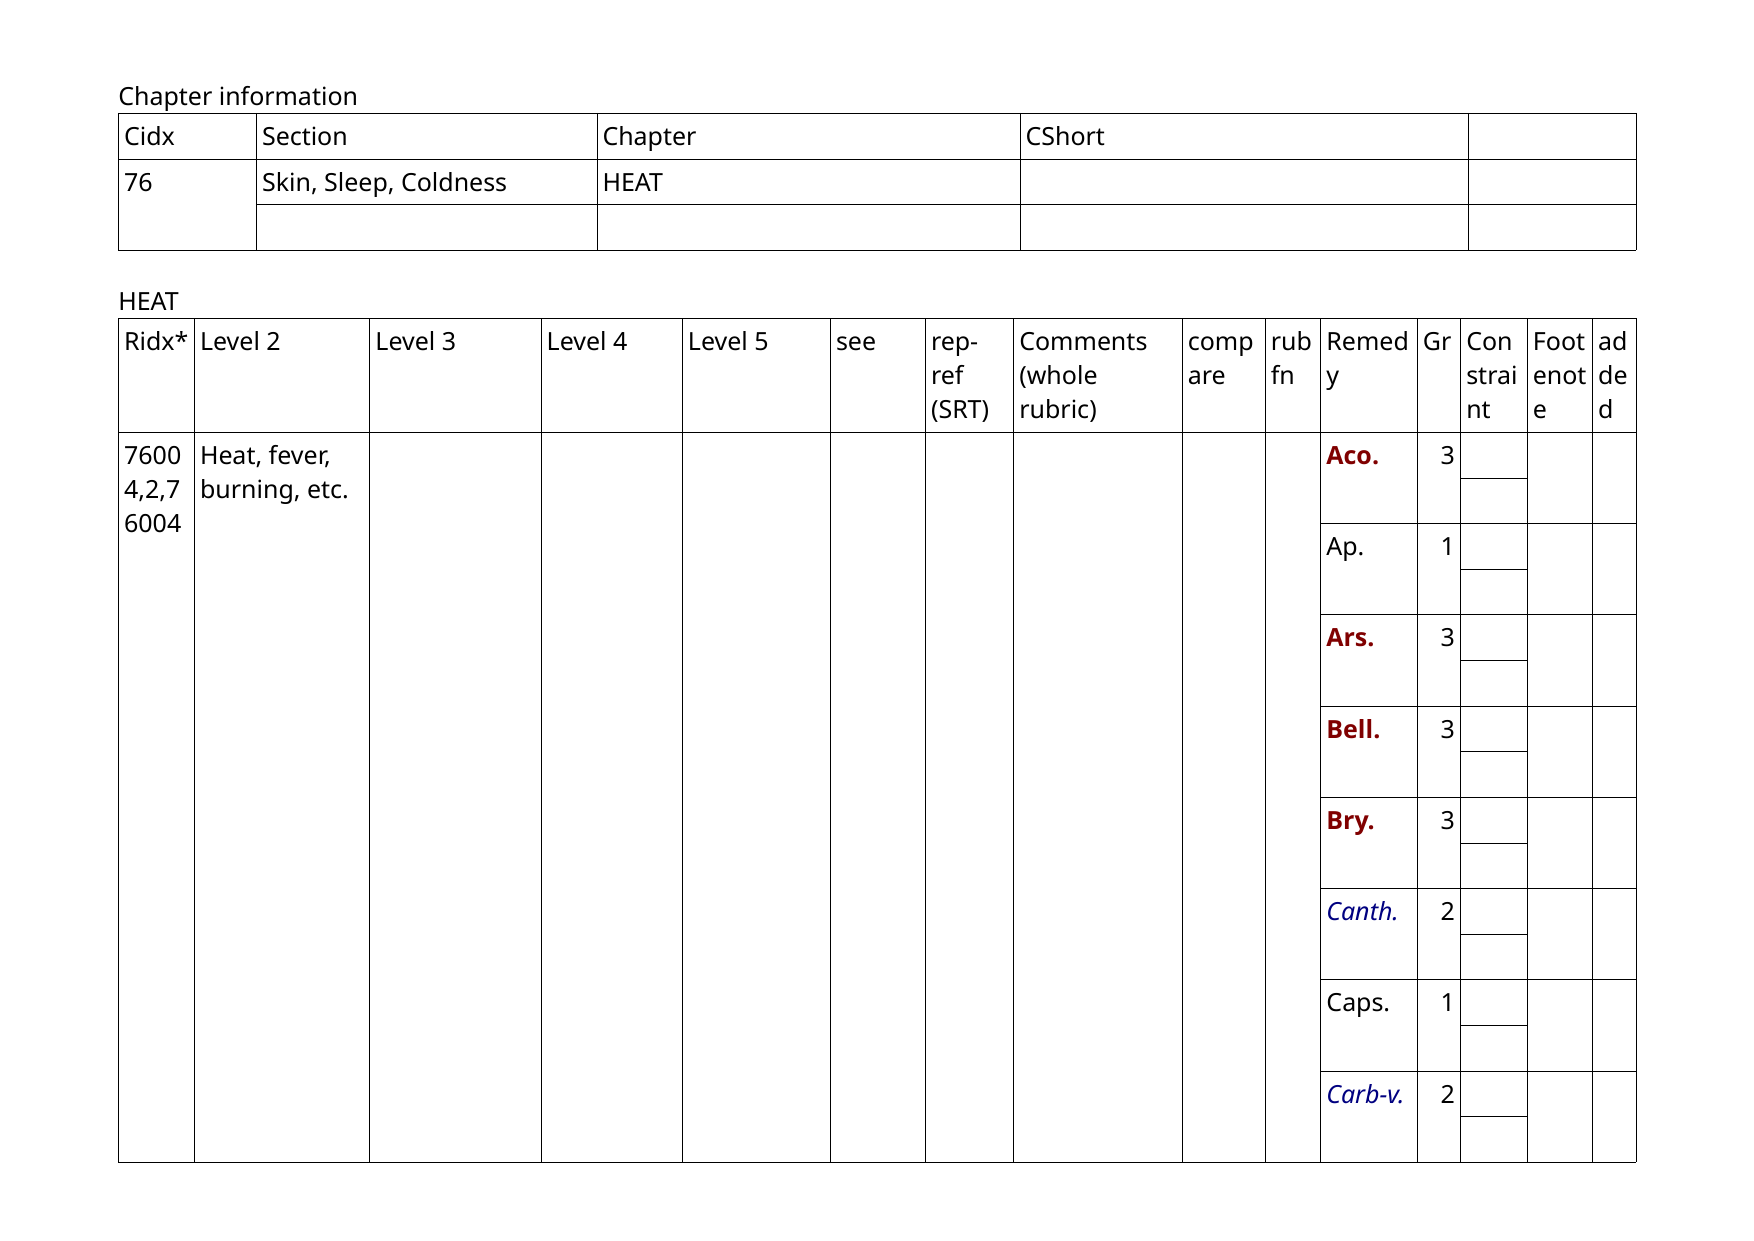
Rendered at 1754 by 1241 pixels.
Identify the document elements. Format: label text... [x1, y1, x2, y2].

table_cell [1461, 889, 1527, 934]
table_cell Ap. [1321, 524, 1417, 614]
table_cell Bry. [1321, 798, 1417, 888]
table_cell [1461, 570, 1527, 614]
table_cell [1461, 479, 1527, 523]
table_cell Ars. [1321, 615, 1417, 706]
table_cell [1528, 889, 1592, 979]
table_cell [1461, 1026, 1527, 1071]
table_cell 76004,2,76004 [119, 433, 194, 1162]
table_cell [831, 433, 925, 1162]
table_cell Aco. [1321, 433, 1417, 523]
table_header Comments (whole rubric) [1014, 319, 1182, 432]
table_cell [1461, 1072, 1527, 1116]
table_cell Skin, Sleep, Coldness [257, 160, 597, 204]
table_header Level 2 [195, 319, 369, 432]
table_header Remedy [1321, 319, 1417, 432]
table_header Level 4 [542, 319, 682, 432]
table_cell [1528, 1072, 1592, 1162]
table_header Level 3 [370, 319, 541, 432]
table_cell [1528, 707, 1592, 797]
table_header Chapter [598, 114, 1020, 158]
table_cell 2 [1418, 1072, 1460, 1162]
table_header Footenote [1528, 319, 1592, 432]
table_cell [1593, 889, 1636, 979]
table_cell [1021, 160, 1468, 204]
table_cell [1461, 752, 1527, 797]
table_header added [1593, 319, 1636, 432]
table_cell [1469, 205, 1636, 250]
table_cell [1461, 844, 1527, 888]
table_cell [1593, 707, 1636, 797]
table_cell [1014, 433, 1182, 1162]
table_cell [1528, 524, 1592, 614]
table_cell [1528, 798, 1592, 888]
table_cell [1461, 524, 1527, 569]
table_cell [926, 433, 1013, 1162]
table_cell [542, 433, 682, 1162]
text HEAT [118, 284, 1636, 318]
table_cell [1469, 160, 1636, 204]
table_cell Caps. [1321, 980, 1417, 1071]
table_cell [1461, 615, 1527, 660]
table_header CShort [1021, 114, 1468, 158]
table_cell [1461, 707, 1527, 751]
table_cell [1461, 661, 1527, 706]
table_header Constraint [1461, 319, 1527, 432]
table_header [1469, 114, 1636, 158]
table_header Section [257, 114, 597, 158]
table_cell [1593, 433, 1636, 523]
table_cell [1266, 433, 1320, 1162]
table_cell [1461, 433, 1527, 477]
table_cell [1461, 1117, 1527, 1162]
table_header Cidx [119, 114, 256, 158]
table_header rep-ref (SRT) [926, 319, 1013, 432]
table_cell Bell. [1321, 707, 1417, 797]
table_cell HEAT [598, 160, 1020, 204]
table_cell 3 [1418, 615, 1460, 706]
table_cell 3 [1418, 798, 1460, 888]
table_cell 76 [119, 160, 256, 250]
table_cell [1593, 798, 1636, 888]
table_header Ridx* [119, 319, 194, 432]
table_cell [1461, 798, 1527, 842]
table_cell Heat, fever, burning, etc. [195, 433, 369, 1162]
table_cell [1593, 980, 1636, 1071]
table_cell 2 [1418, 889, 1460, 979]
table_cell [257, 205, 597, 250]
table_header Level 5 [683, 319, 830, 432]
table_header rub fn [1266, 319, 1320, 432]
table_cell 1 [1418, 980, 1460, 1071]
table_header compare [1183, 319, 1265, 432]
table_cell [1461, 935, 1527, 979]
table_cell [1021, 205, 1468, 250]
table_cell 3 [1418, 433, 1460, 523]
table_cell [1593, 615, 1636, 706]
table_cell [598, 205, 1020, 250]
table_cell [370, 433, 541, 1162]
table_cell Canth. [1321, 889, 1417, 979]
table_header Gr [1418, 319, 1460, 432]
table_cell 3 [1418, 707, 1460, 797]
table_cell Carb-v. [1321, 1072, 1417, 1162]
table_cell [1528, 615, 1592, 706]
table_cell [1593, 1072, 1636, 1162]
table_header see [831, 319, 925, 432]
text Chapter information [118, 79, 1636, 113]
table_cell [1593, 524, 1636, 614]
table_cell [683, 433, 830, 1162]
table_cell 1 [1418, 524, 1460, 614]
table_cell [1461, 980, 1527, 1025]
table_cell [1183, 433, 1265, 1162]
table_cell [1528, 433, 1592, 523]
table_cell [1528, 980, 1592, 1071]
